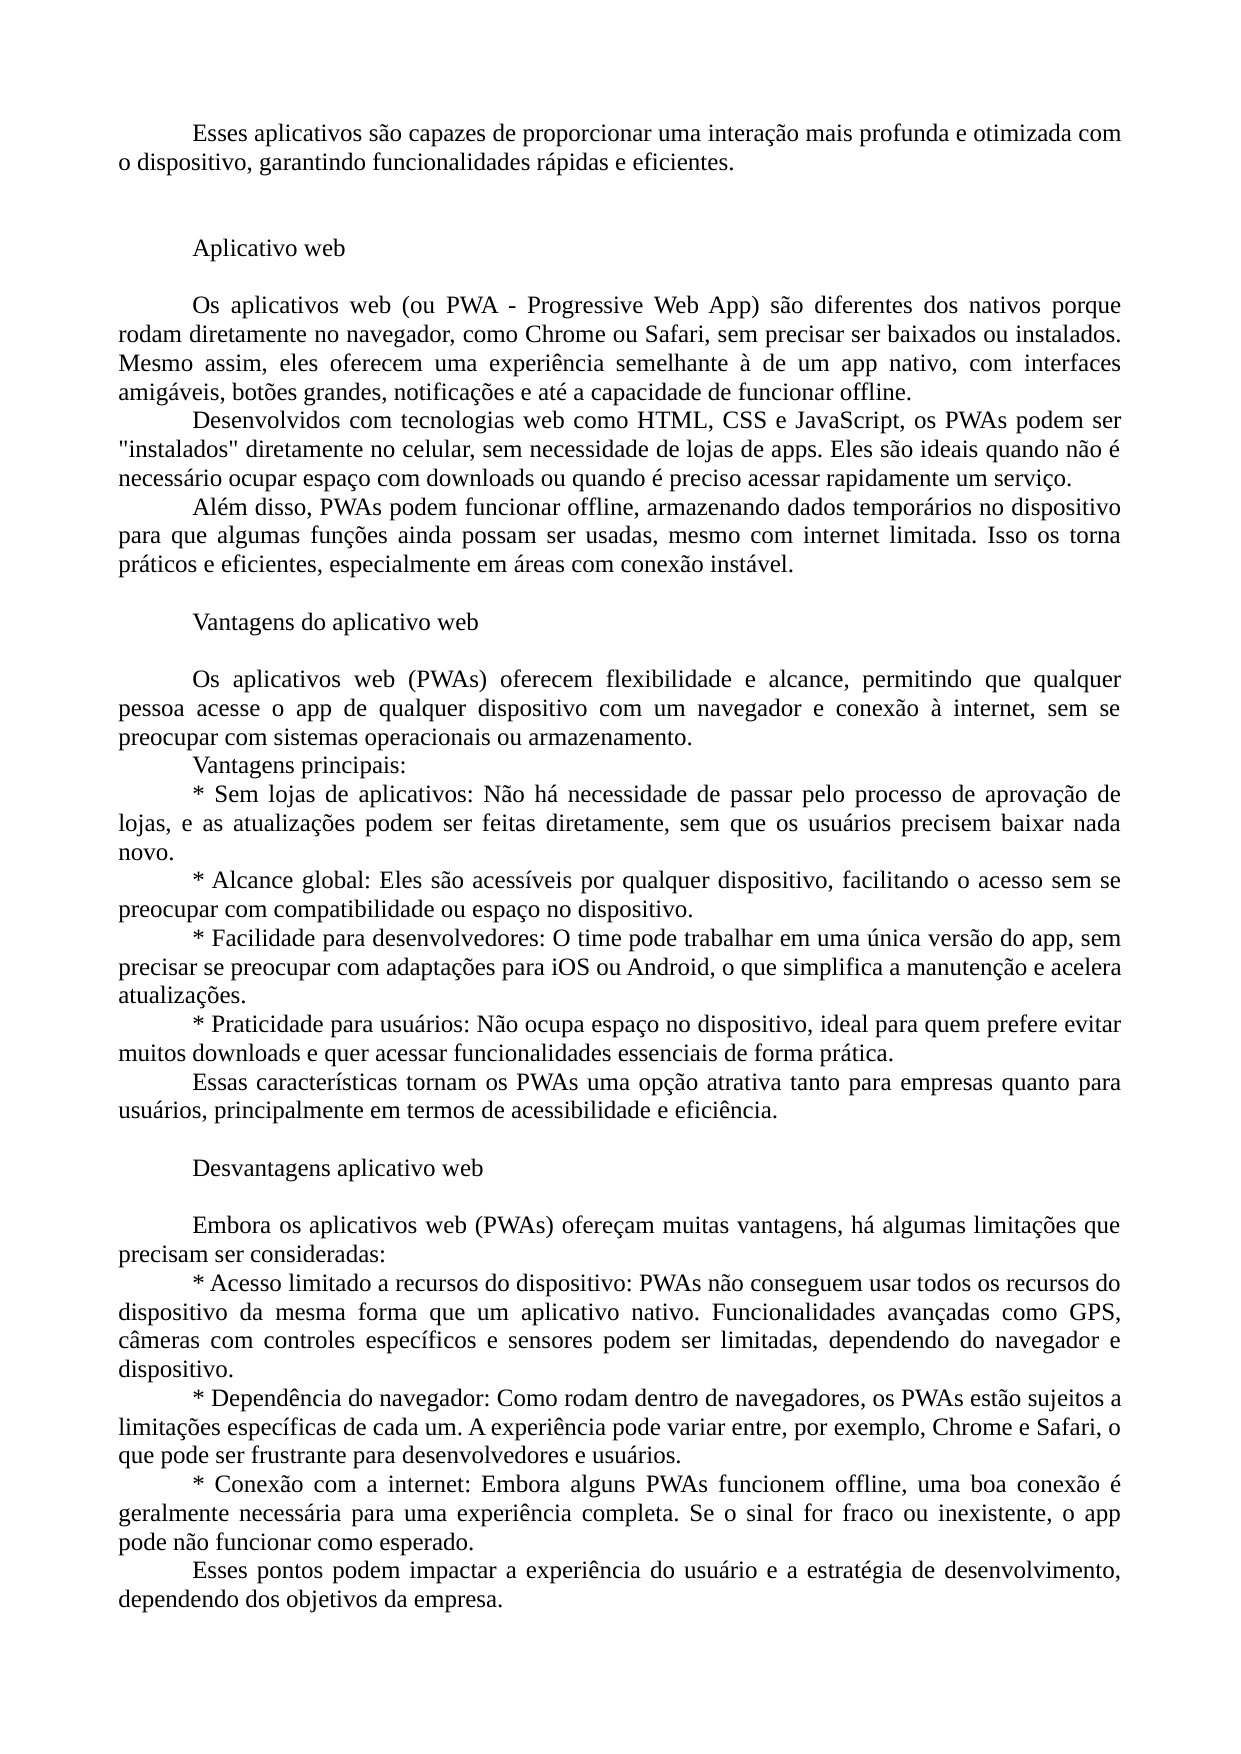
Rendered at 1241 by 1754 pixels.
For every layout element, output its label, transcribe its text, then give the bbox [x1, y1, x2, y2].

text Vantagens principais: [118, 751, 1122, 779]
text Aplicativo web [118, 233, 1122, 262]
text * Dependência do navegador: Como rodam dentro de navegadores, os PWAs estão sujeitos a limitações específicas de cada um. A experiência pode variar entre, por exemplo, Chrome e Safari, o que pode ser frustrante para desenvolvedores e usuários. [118, 1383, 1122, 1469]
text Embora os aplicativos web (PWAs) ofereçam muitas vantagens, há algumas limitações que precisam ser consideradas: [118, 1211, 1122, 1268]
text Esses pontos podem impactar a experiência do usuário e a estratégia de desenvolvimento, dependendo dos objetivos da empresa. [118, 1556, 1122, 1613]
text * Alcance global: Eles são acessíveis por qualquer dispositivo, facilitando o acesso sem se preocupar com compatibilidade ou espaço no dispositivo. [118, 866, 1122, 923]
text Esses aplicativos são capazes de proporcionar uma interação mais profunda e otimizada com o dispositivo, garantindo funcionalidades rápidas e eficientes. [118, 118, 1122, 176]
text Os aplicativos web (PWAs) oferecem flexibilidade e alcance, permitindo que qualquer pessoa acesse o app de qualquer dispositivo com um navegador e conexão à internet, sem se preocupar com sistemas operacionais ou armazenamento. [118, 664, 1122, 751]
text Os aplicativos web (ou PWA - Progressive Web App) são diferentes dos nativos porque rodam diretamente no navegador, como Chrome ou Safari, sem precisar ser baixados ou instalados. Mesmo assim, eles oferecem uma experiência semelhante à de um app nativo, com interfaces amigáveis, botões grandes, notificações e até a capacidade de funcionar offline. [118, 291, 1122, 406]
text Desvantagens aplicativo web [118, 1153, 1122, 1182]
text * Facilidade para desenvolvedores: O time pode trabalhar em uma única versão do app, sem precisar se preocupar com adaptações para iOS ou Android, o que simplifica a manutenção e acelera atualizações. [118, 923, 1122, 1009]
text * Sem lojas de aplicativos: Não há necessidade de passar pelo processo de aprovação de lojas, e as atualizações podem ser feitas diretamente, sem que os usuários precisem baixar nada novo. [118, 779, 1122, 866]
text * Conexão com a internet: Embora alguns PWAs funcionem offline, uma boa conexão é geralmente necessária para uma experiência completa. Se o sinal for fraco ou inexistente, o app pode não funcionar como esperado. [118, 1469, 1122, 1556]
text Essas características tornam os PWAs uma opção atrativa tanto para empresas quanto para usuários, principalmente em termos de acessibilidade e eficiência. [118, 1067, 1122, 1124]
text * Praticidade para usuários: Não ocupa espaço no dispositivo, ideal para quem prefere evitar muitos downloads e quer acessar funcionalidades essenciais de forma prática. [118, 1009, 1122, 1067]
text Vantagens do aplicativo web [118, 607, 1122, 636]
text * Acesso limitado a recursos do dispositivo: PWAs não conseguem usar todos os recursos do dispositivo da mesma forma que um aplicativo nativo. Funcionalidades avançadas como GPS, câmeras com controles específicos e sensores podem ser limitadas, dependendo do navegador e dispositivo. [118, 1268, 1122, 1383]
text Desenvolvidos com tecnologias web como HTML, CSS e JavaScript, os PWAs podem ser "instalados" diretamente no celular, sem necessidade de lojas de apps. Eles são ideais quando não é necessário ocupar espaço com downloads ou quando é preciso acessar rapidamente um serviço. [118, 406, 1122, 492]
text Além disso, PWAs podem funcionar offline, armazenando dados temporários no dispositivo para que algumas funções ainda possam ser usadas, mesmo com internet limitada. Isso os torna práticos e eficientes, especialmente em áreas com conexão instável. [118, 492, 1122, 578]
